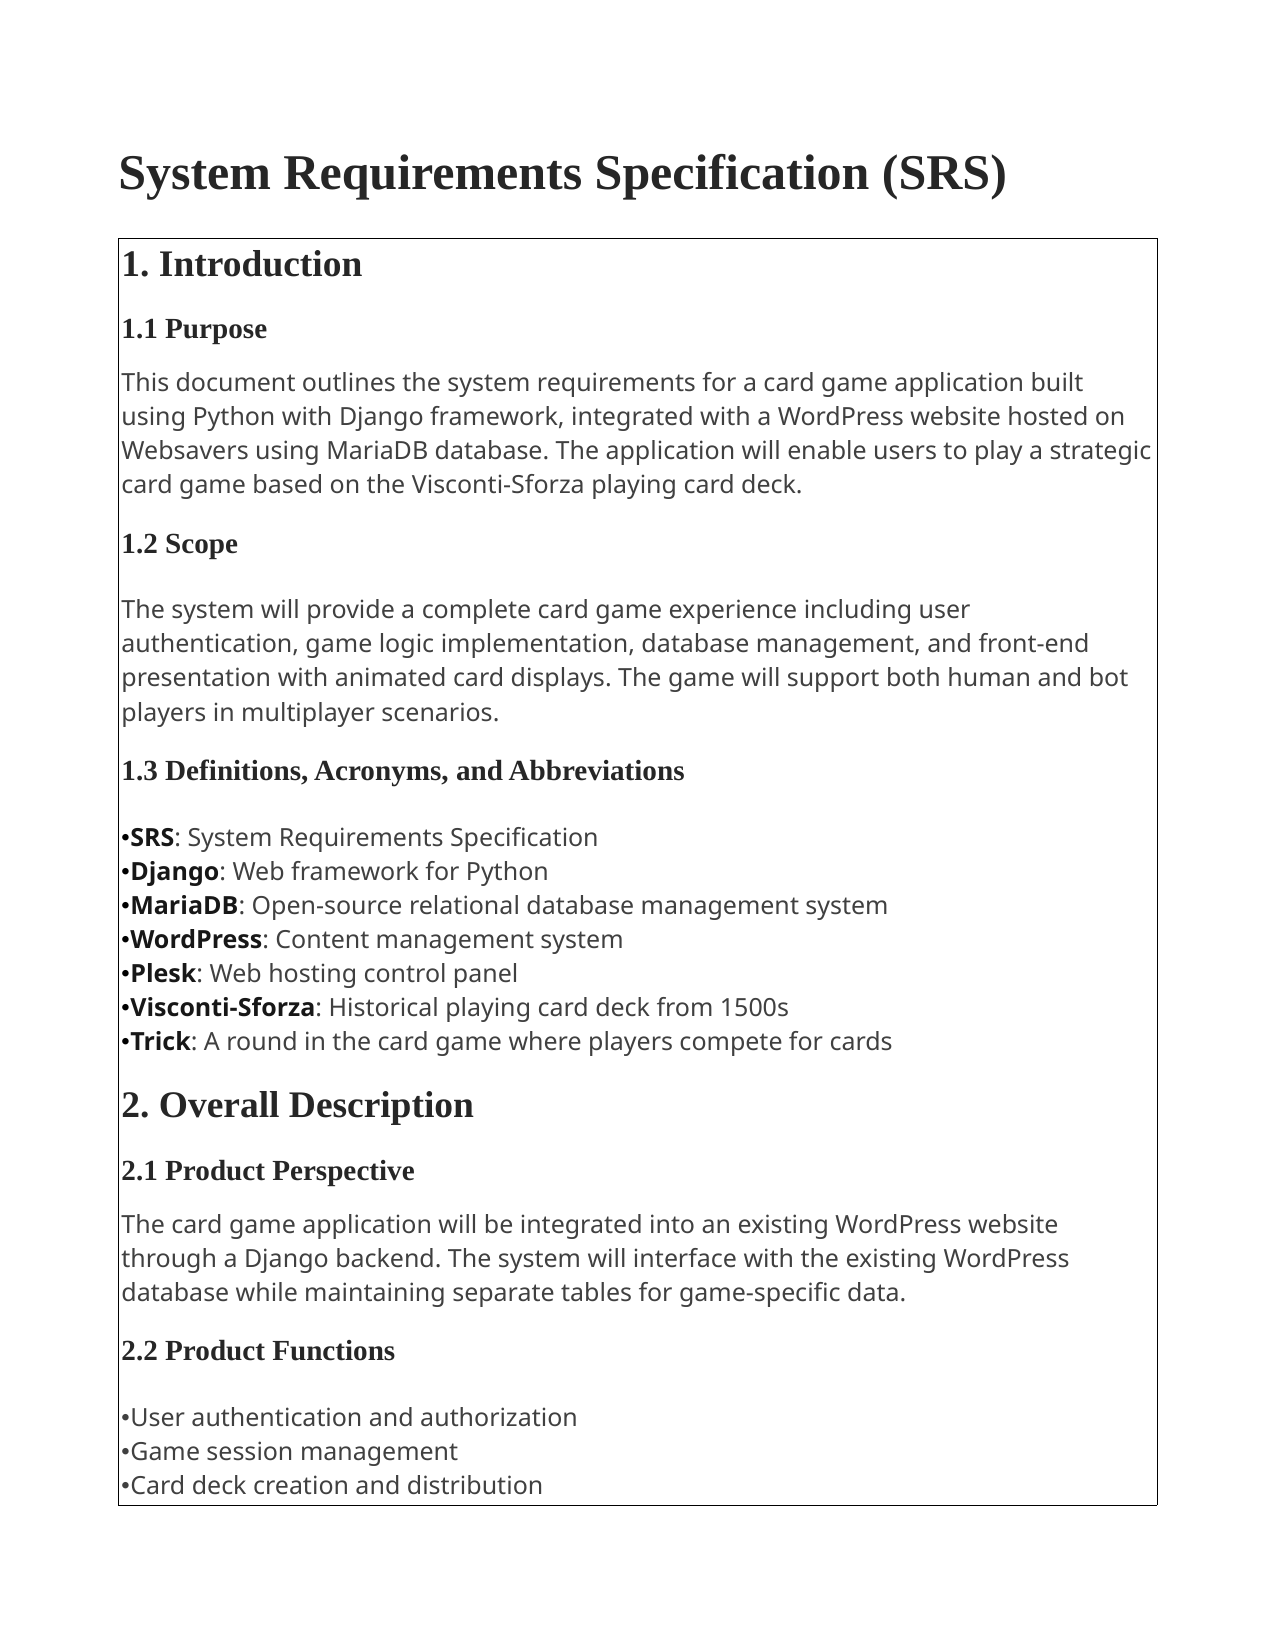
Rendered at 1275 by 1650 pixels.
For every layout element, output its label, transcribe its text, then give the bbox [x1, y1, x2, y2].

list Visconti-Sforza: Historical playing card deck from 1500s [119, 987, 1157, 1021]
list MariaDB: Open-source relational database management system [119, 884, 1157, 918]
subtitle 2. Overall Description [119, 1080, 1157, 1126]
list Game session management [119, 1431, 1157, 1465]
text This document outlines the system requirements for a card game application built using Python with Django framework, integrated with a WordPress website hosted on Websavers using MariaDB database. The application will enable users to play a strategic card game based on the Visconti-Sforza playing card deck. [119, 362, 1157, 501]
text The system will provide a complete card game experience including user authentication, game logic implementation, database management, and front-end presentation with animated card displays. The game will support both human and bot players in multiplayer scenarios. [119, 589, 1157, 728]
list Card deck creation and distribution [119, 1465, 1157, 1505]
list WordPress: Content management system [119, 918, 1157, 953]
list Trick: A round in the card game where players compete for cards [119, 1021, 1157, 1058]
subtitle 1.2 Scope [119, 523, 1157, 559]
subtitle 2.2 Product Functions [119, 1330, 1157, 1367]
subtitle System Requirements Specification (SRS) [118, 143, 1157, 201]
list User authentication and authorization [119, 1397, 1157, 1431]
list Plesk: Web hosting control panel [119, 953, 1157, 987]
subtitle 2.1 Product Perspective [119, 1149, 1157, 1186]
list Django: Web framework for Python [119, 850, 1157, 884]
subtitle 1. Introduction [119, 239, 1157, 284]
subtitle 1.1 Purpose [119, 308, 1157, 344]
text The card game application will be integrated into an existing WordPress website through a Django backend. The system will interface with the existing WordPress database while maintaining separate tables for game-specific data. [119, 1203, 1157, 1308]
list SRS: System Requirements Specification [119, 816, 1157, 850]
subtitle 1.3 Definitions, Acronyms, and Abbreviations [119, 750, 1157, 787]
